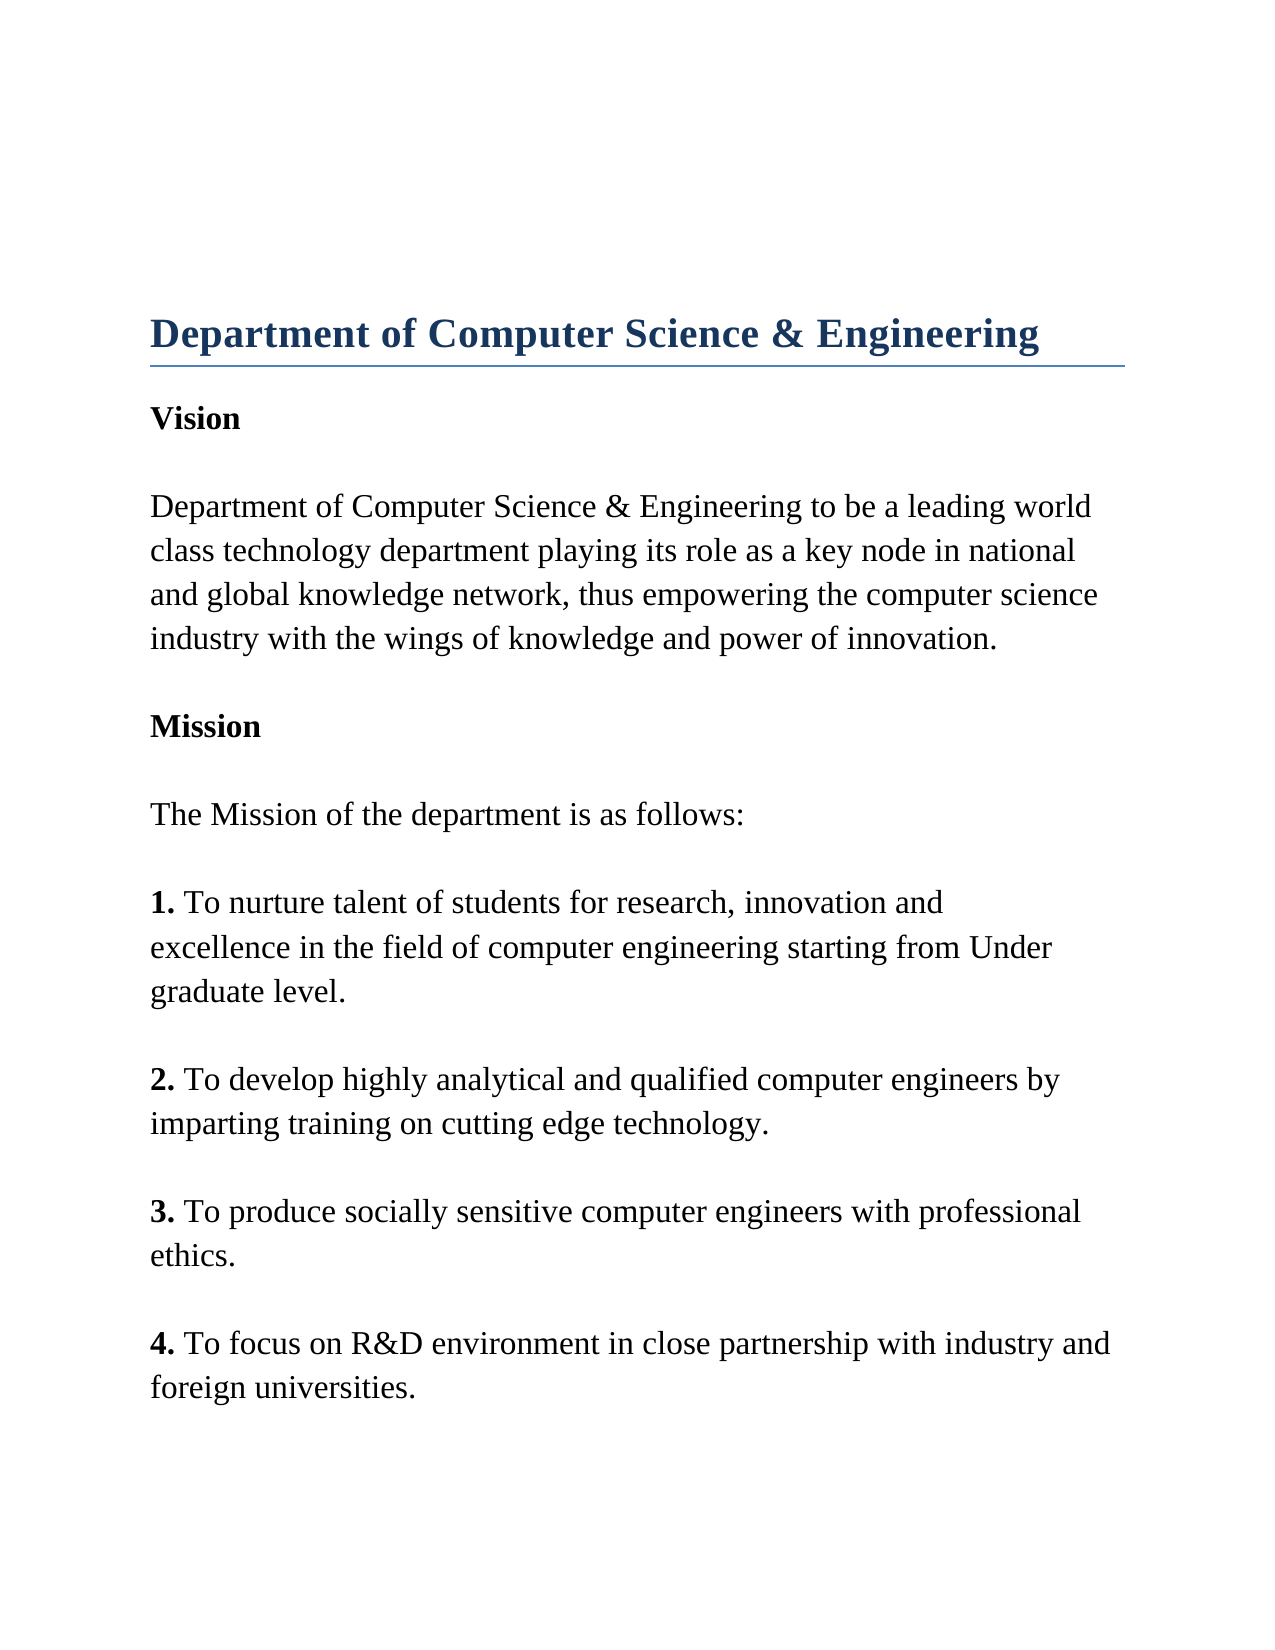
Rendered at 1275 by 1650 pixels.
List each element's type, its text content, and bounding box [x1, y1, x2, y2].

title Department of Computer Science & Engineering [150, 308, 1125, 365]
text Vision Department of Computer Science & Engineering to be a leading world class technology department playing its role as a key node in national and global knowledge network, thus empowering the computer science industry with the wings of knowledge and power of innovation. Mission The Mission of the department is as follows: 1. To nurture talent of students for research, innovation and excellence in the field of computer engineering starting from Under graduate level. 2. To develop highly analytical and qualified computer engineers by imparting training on cutting edge technology. 3. To produce socially sensitive computer engineers with professional ethics. 4. To focus on R&D environment in close partnership with industry and foreign universities. [150, 398, 1125, 1450]
